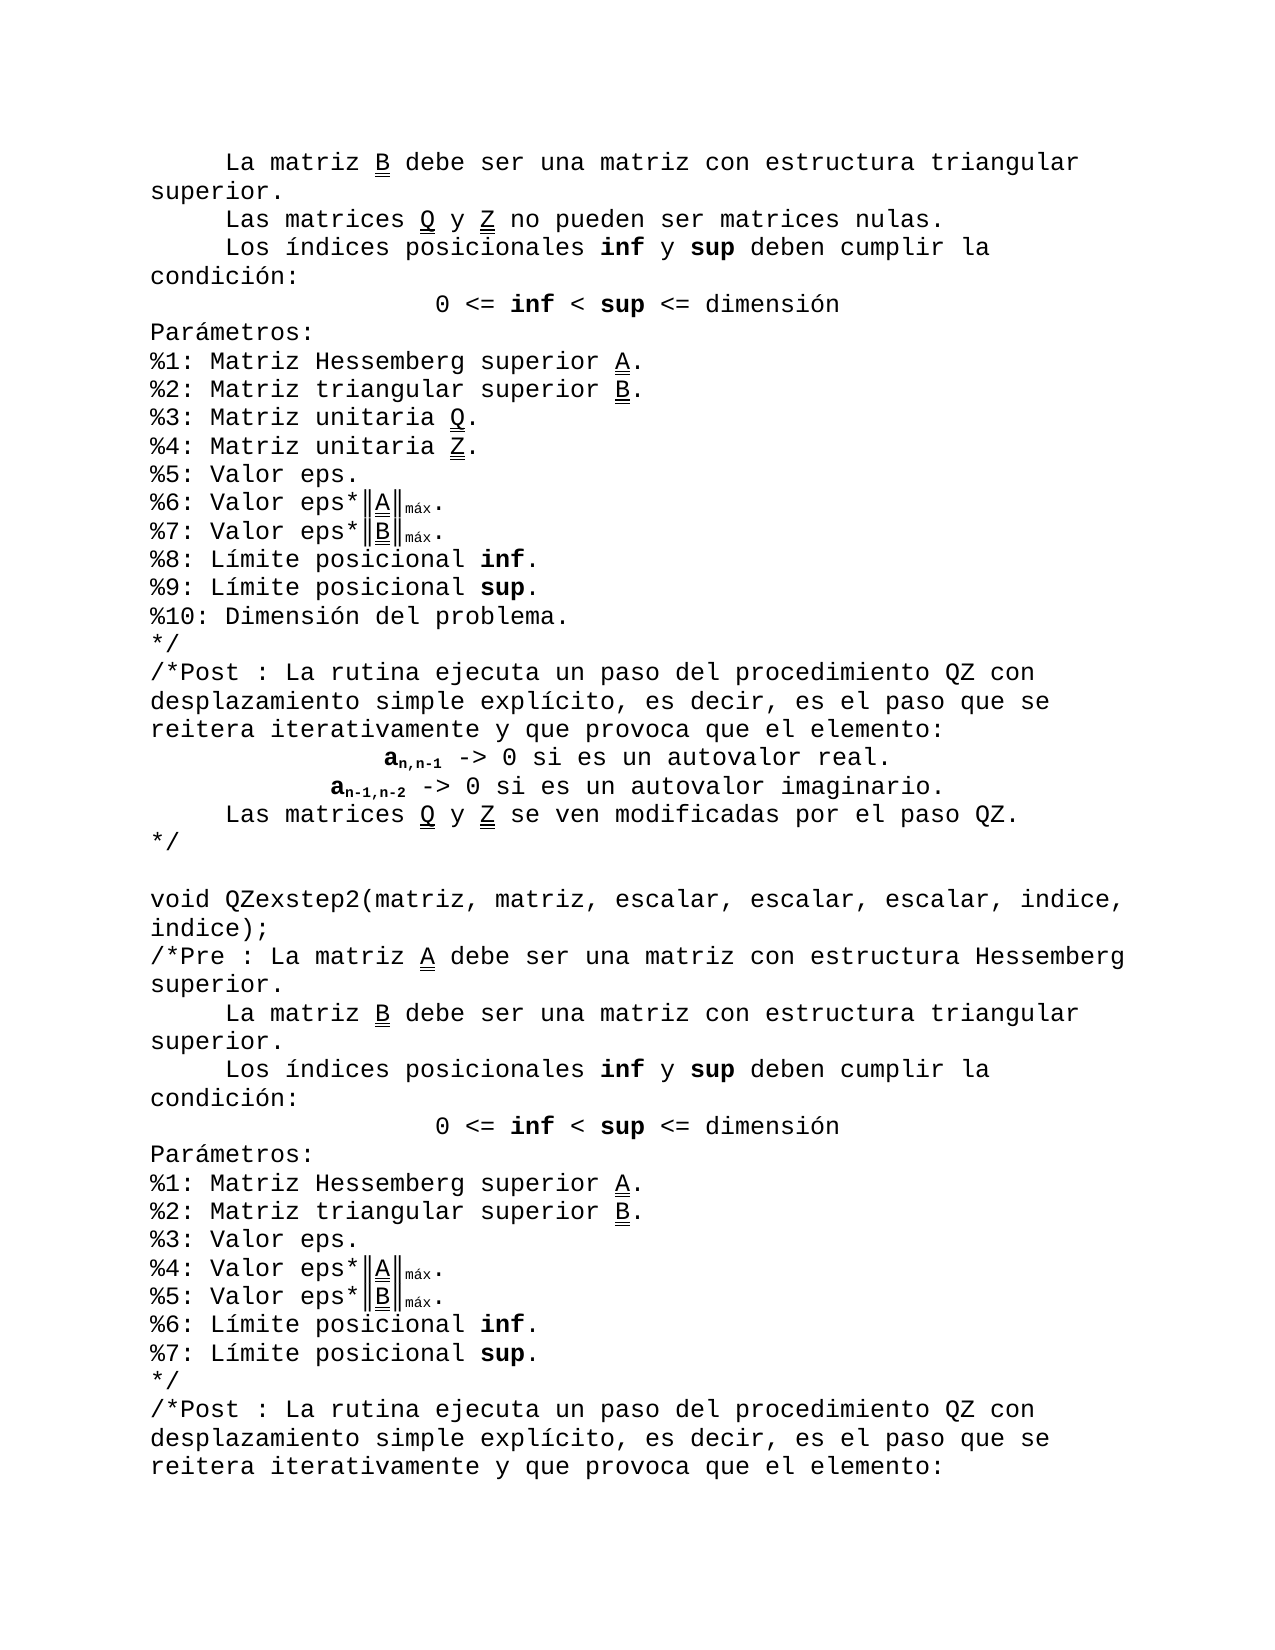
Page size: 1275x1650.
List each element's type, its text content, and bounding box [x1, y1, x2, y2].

text %8: Límite posicional inf. [150, 547, 1125, 575]
text 0 <= inf < sup <= dimensión [150, 292, 1125, 320]
text %7: Valor eps*║B║máx. [150, 518, 364, 547]
text Parámetros: [150, 1142, 1125, 1170]
text %4: Matriz unitaria Z. [150, 433, 1125, 462]
text Las matrices Q y Z se ven modificadas por el paso QZ. [150, 802, 1125, 830]
text %4: Valor eps*║A║máx. [150, 1255, 364, 1284]
text %5: Valor eps*║B║máx. [371, 1284, 394, 1312]
text %2: Matriz triangular superior B. [150, 377, 1125, 405]
text /*Pre : La matriz A debe ser una matriz con estructura Hessemberg superior. [150, 944, 1125, 1000]
text %7: Valor eps*║B║máx. [371, 518, 394, 547]
text %4: Valor eps*║A║máx. [371, 1255, 394, 1284]
text %7: Límite posicional sup. [150, 1340, 1125, 1369]
text %6: Valor eps*║A║máx. [371, 490, 394, 518]
text La matriz B debe ser una matriz con estructura triangular superior. [150, 1000, 1125, 1057]
text %3: Valor eps. [150, 1227, 1125, 1255]
text */ [150, 1369, 1125, 1397]
text Las matrices Q y Z no pueden ser matrices nulas. [150, 207, 1125, 235]
text %7: Valor eps*║B║máx. [401, 518, 1125, 547]
text %3: Matriz unitaria Q. [150, 405, 1125, 433]
text Parámetros: [150, 320, 1125, 348]
text %10: Dimensión del problema. [150, 603, 1125, 632]
text void QZexstep2(matriz, matriz, escalar, escalar, escalar, indice, indice); [150, 887, 1125, 944]
text %6: Valor eps*║A║máx. [401, 490, 1125, 518]
text %2: Matriz triangular superior B. [150, 1199, 1125, 1227]
text */ [150, 632, 1125, 660]
text %5: Valor eps. [150, 462, 1125, 490]
text %9: Límite posicional sup. [150, 575, 1125, 603]
text %5: Valor eps*║B║máx. [401, 1284, 1125, 1312]
text /*Post : La rutina ejecuta un paso del procedimiento QZ con desplazamiento simple explícito, es decir, es el paso que se reitera iterativamente y que provoca que el elemento: [150, 1397, 1125, 1482]
text an,n-1 -> 0 si es un autovalor real. [150, 745, 1125, 773]
text */ [150, 830, 1125, 858]
text Los índices posicionales inf y sup deben cumplir la condición: [150, 1057, 1125, 1114]
text %1: Matriz Hessemberg superior A. [150, 1170, 1125, 1199]
text 0 <= inf < sup <= dimensión [150, 1114, 1125, 1142]
text %5: Valor eps*║B║máx. [150, 1284, 364, 1312]
text %6: Límite posicional inf. [150, 1312, 1125, 1340]
text %6: Valor eps*║A║máx. [150, 490, 364, 518]
text La matriz B debe ser una matriz con estructura triangular superior. [150, 150, 1125, 207]
text %4: Valor eps*║A║máx. [401, 1255, 1125, 1284]
text %1: Matriz Hessemberg superior A. [150, 348, 1125, 377]
text Los índices posicionales inf y sup deben cumplir la condición: [150, 235, 1125, 292]
text an-1,n-2 -> 0 si es un autovalor imaginario. [150, 773, 1125, 802]
text /*Post : La rutina ejecuta un paso del procedimiento QZ con desplazamiento simple explícito, es decir, es el paso que se reitera iterativamente y que provoca que el elemento: [150, 660, 1125, 745]
